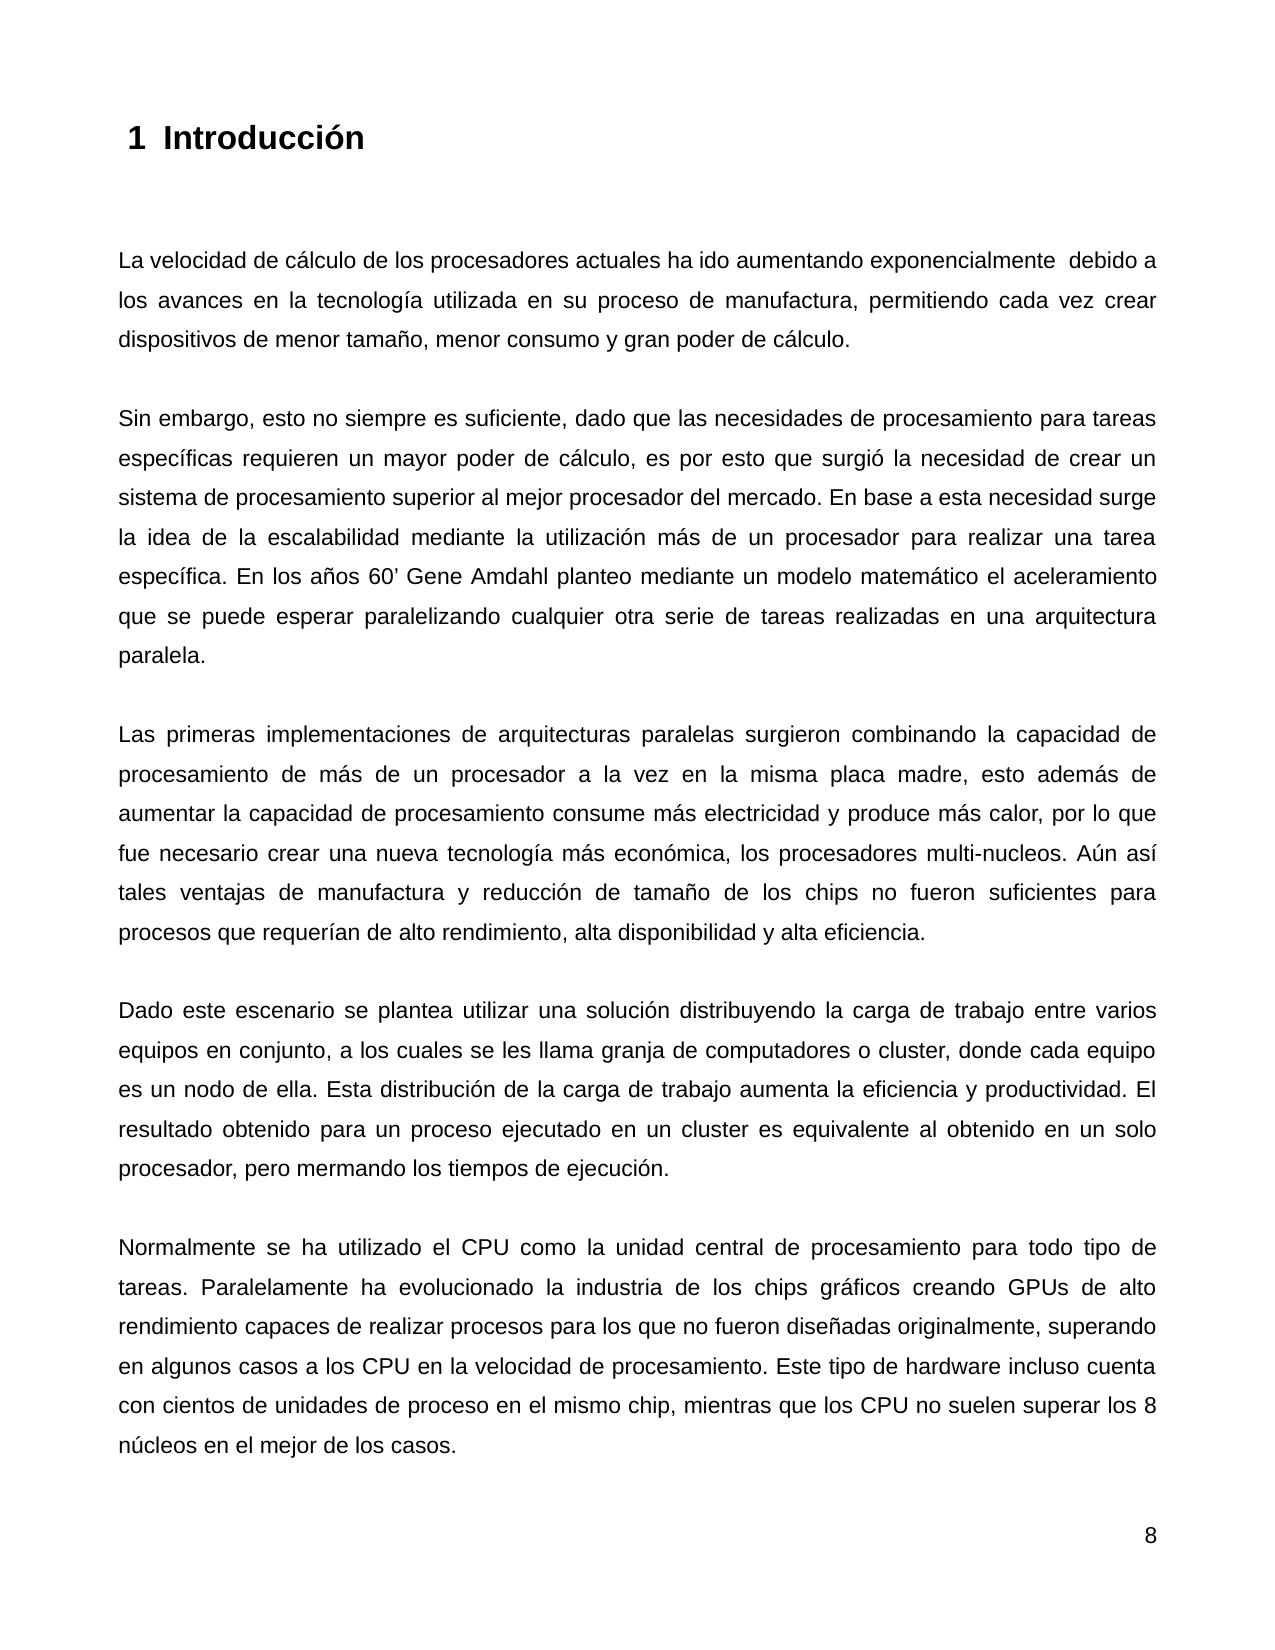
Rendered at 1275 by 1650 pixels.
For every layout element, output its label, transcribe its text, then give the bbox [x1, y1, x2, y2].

subtitle Introducción [118, 118, 1157, 157]
text Sin embargo, esto no siempre es suficiente, dado que las necesidades de procesamiento para tareas específicas requieren un mayor poder de cálculo, es por esto que surgió la necesidad de crear un sistema de procesamiento superior al mejor procesador del mercado. En base a esta necesidad surge la idea de la escalabilidad mediante la utilización más de un procesador para realizar una tarea específica. En los años 60’ Gene Amdahl planteo mediante un modelo matemático el aceleramiento que se puede esperar paralelizando cualquier otra serie de tareas realizadas en una arquitectura paralela. [118, 405, 1157, 668]
text Normalmente se ha utilizado el CPU como la unidad central de procesamiento para todo tipo de tareas. Paralelamente ha evolucionado la industria de los chips gráficos creando GPUs de alto rendimiento capaces de realizar procesos para los que no fueron diseñadas originalmente, superando en algunos casos a los CPU en la velocidad de procesamiento. Este tipo de hardware incluso cuenta con cientos de unidades de proceso en el mismo chip, mientras que los CPU no suelen superar los 8 núcleos en el mejor de los casos. [118, 1234, 1157, 1458]
text Dado este escenario se plantea utilizar una solución distribuyendo la carga de trabajo entre varios equipos en conjunto, a los cuales se les llama granja de computadores o cluster, donde cada equipo es un nodo de ella. Esta distribución de la carga de trabajo aumenta la eficiencia y productividad. El resultado obtenido para un proceso ejecutado en un cluster es equivalente al obtenido en un solo procesador, pero mermando los tiempos de ejecución. [118, 997, 1157, 1182]
text La velocidad de cálculo de los procesadores actuales ha ido aumentando exponencialmente debido a los avances en la tecnología utilizada en su proceso de manufactura, permitiendo cada vez crear dispositivos de menor tamaño, menor consumo y gran poder de cálculo. [118, 247, 1157, 353]
text Las primeras implementaciones de arquitecturas paralelas surgieron combinando la capacidad de procesamiento de más de un procesador a la vez en la misma placa madre, esto además de aumentar la capacidad de procesamiento consume más electricidad y produce más calor, por lo que fue necesario crear una nueva tecnología más económica, los procesadores multi-nucleos. Aún así tales ventajas de manufactura y reducción de tamaño de los chips no fueron suficientes para procesos que requerían de alto rendimiento, alta disponibilidad y alta eficiencia. [118, 721, 1157, 945]
